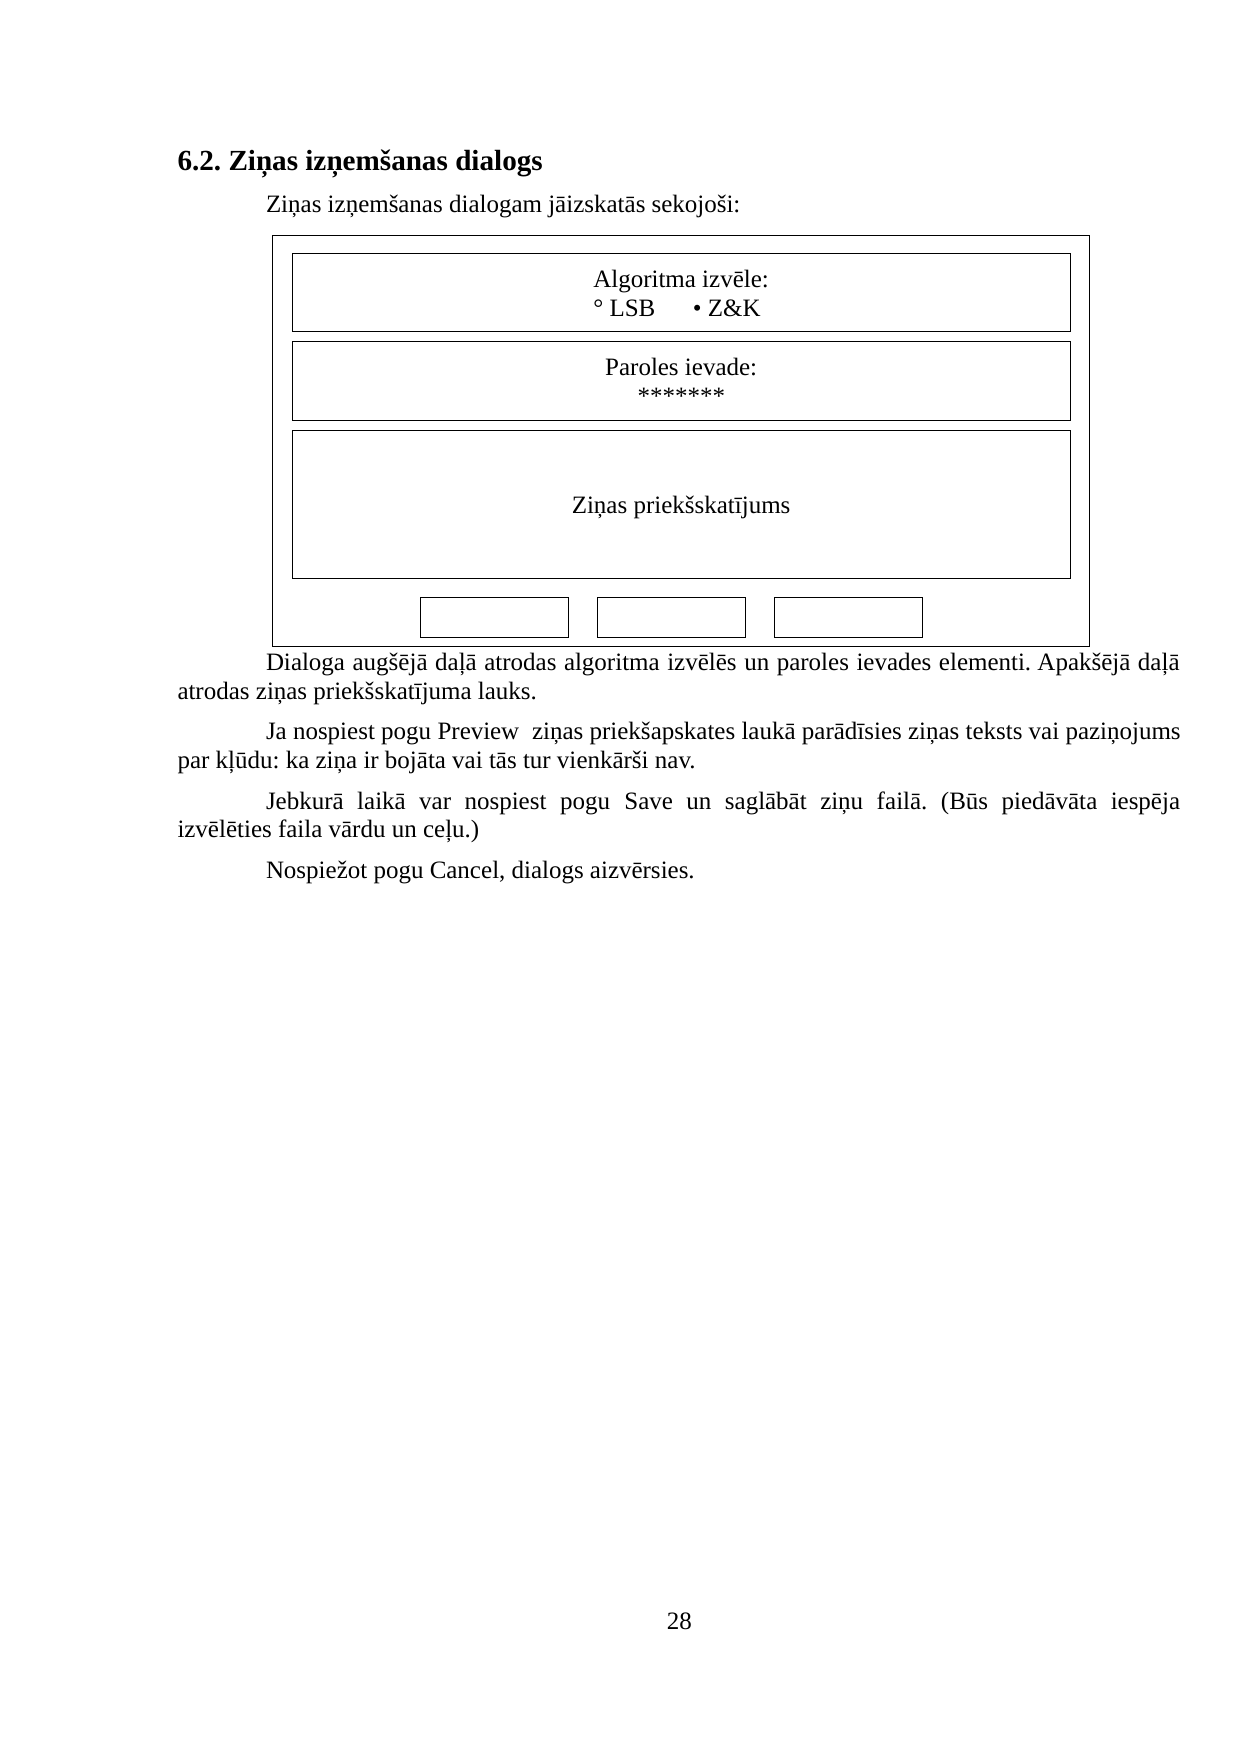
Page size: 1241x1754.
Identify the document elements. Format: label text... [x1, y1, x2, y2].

subtitle Ziņas izņemšanas dialogs [177, 143, 1181, 177]
text Nospiežot pogu Cancel, dialogs aizvērsies. [177, 855, 1181, 884]
text Ziņas izņemšanas dialogam jāizskatās sekojoši: [177, 189, 1181, 218]
text Ja nospiest pogu Preview ziņas priekšapskates laukā parādīsies ziņas teksts vai paziņojums par kļūdu: ka ziņa ir bojāta vai tās tur vienkārši nav. [177, 716, 1181, 774]
text Dialoga augšējā daļā atrodas algoritma izvēlēs un paroles ievades elementi. Apakšējā daļā atrodas ziņas priekšskatījuma lauks. [177, 230, 1181, 705]
text Jebkurā laikā var nospiest pogu Save un saglābāt ziņu failā. (Būs piedāvāta iespēja izvēlēties faila vārdu un ceļu.) [177, 786, 1181, 843]
